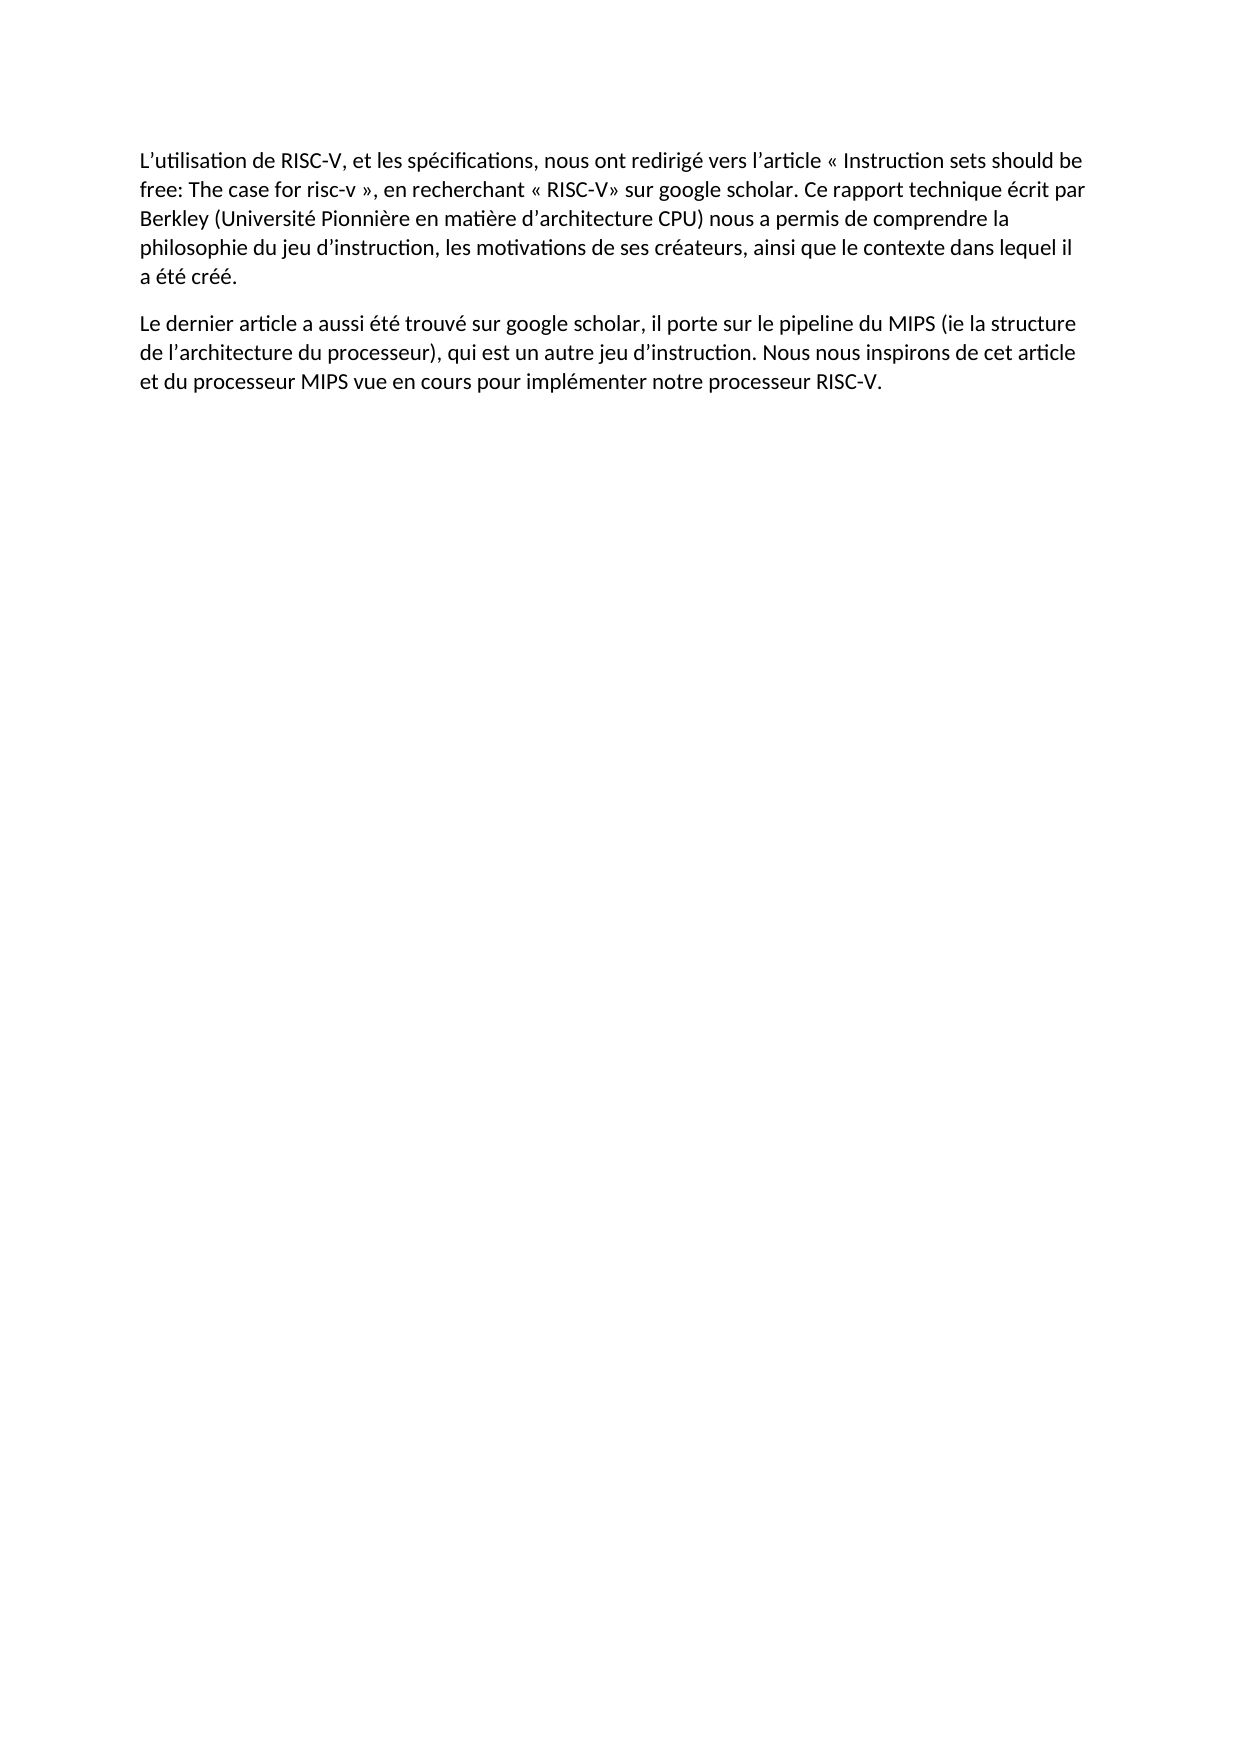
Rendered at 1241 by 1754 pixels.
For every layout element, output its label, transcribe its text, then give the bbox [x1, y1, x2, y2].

text Le dernier article a aussi été trouvé sur google scholar, il porte sur le pipeline du MIPS (ie la structure de l’architecture du processeur), qui est un autre jeu d’instruction. Nous nous inspirons de cet article et du processeur MIPS vue en cours pour implémenter notre processeur RISC-V. [139, 309, 1090, 395]
text L’utilisation de RISC-V, et les spécifications, nous ont redirigé vers l’article « Instruction sets should be free: The case for risc-v », en recherchant « RISC-V» sur google scholar. Ce rapport technique écrit par Berkley (Université Pionnière en matière d’architecture CPU) nous a permis de comprendre la philosophie du jeu d’instruction, les motivations de ses créateurs, ainsi que le contexte dans lequel il a été créé. [139, 146, 1090, 290]
